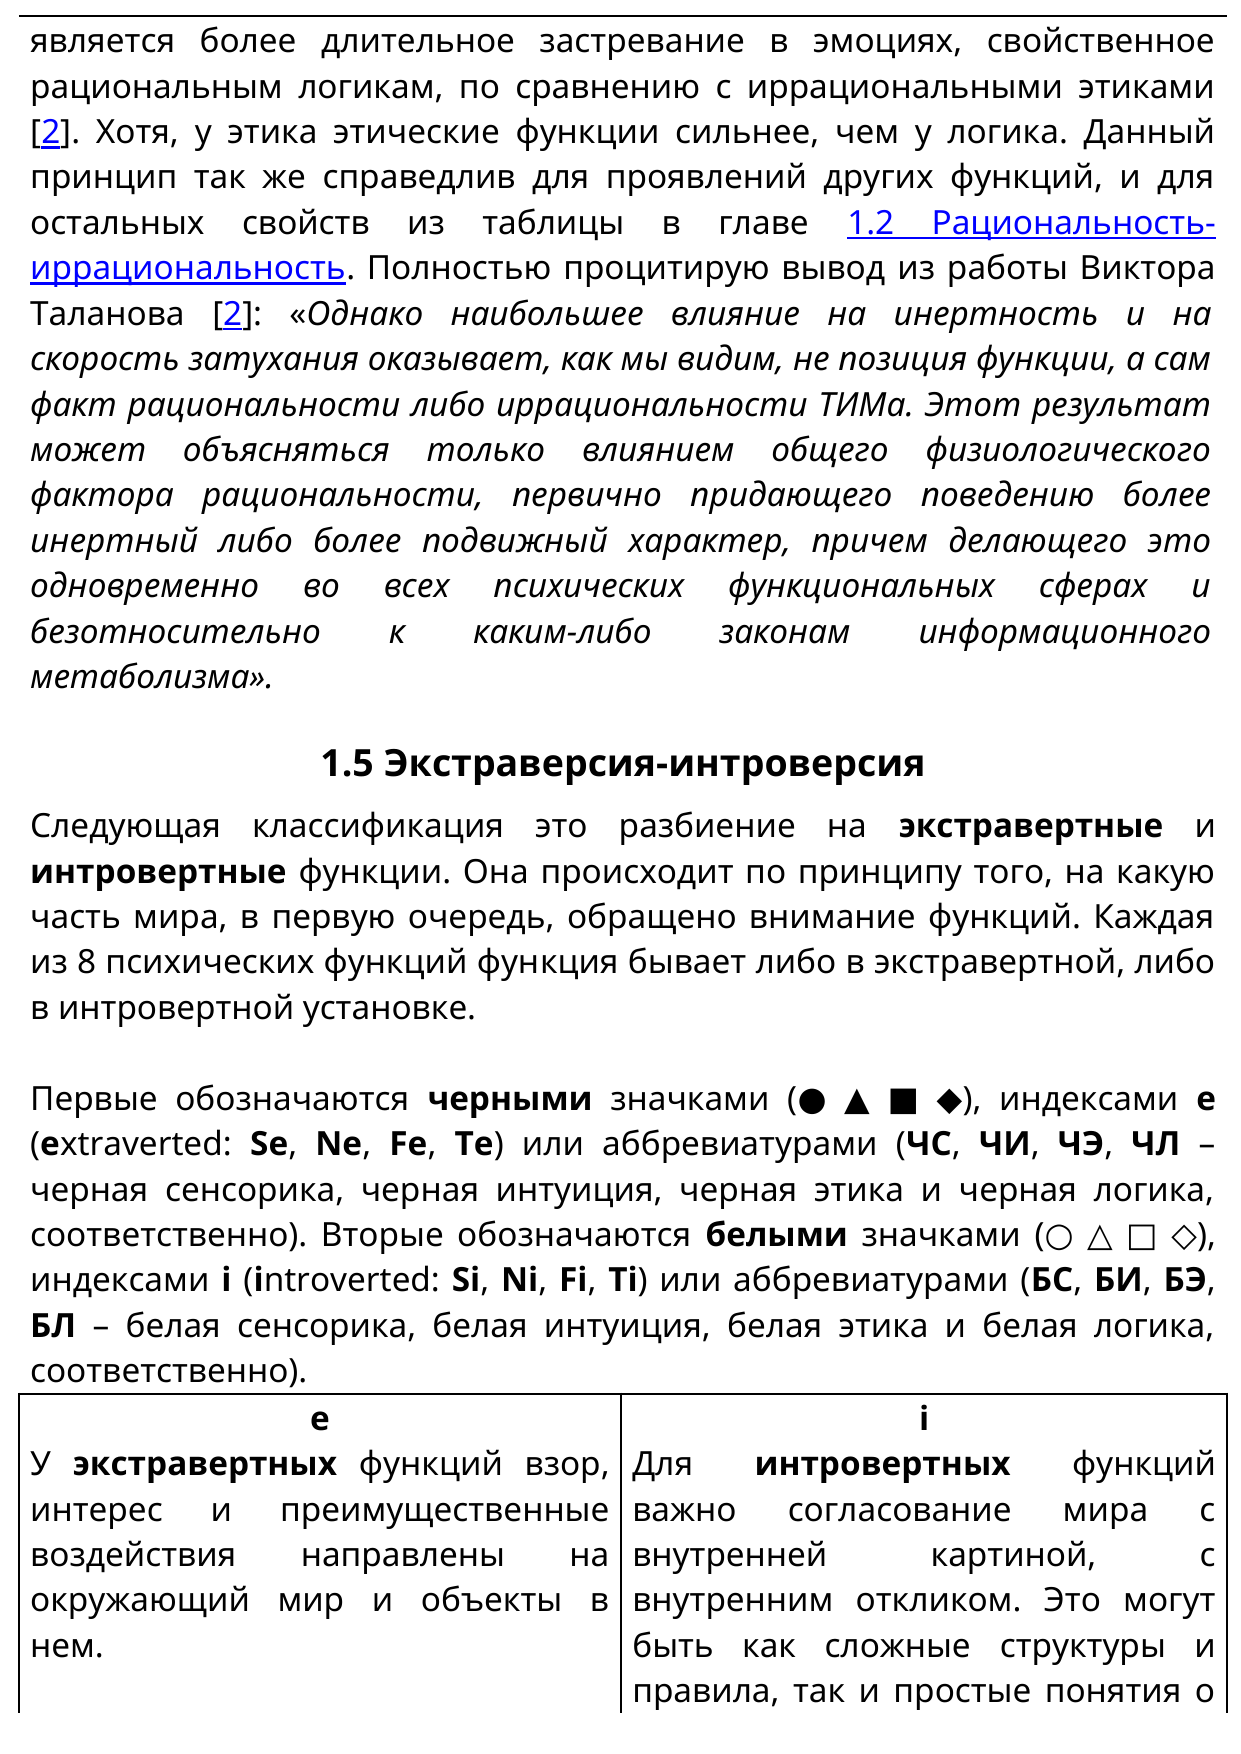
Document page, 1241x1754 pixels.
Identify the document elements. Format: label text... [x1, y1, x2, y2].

table_cell e У экстравертных функций взор, интерес и преимущественные воздействия направлены на окружающий мир и объекты в нем. [20, 1395, 620, 1712]
table_cell является более длительное застревание в эмоциях, свойственное рациональным логикам, по сравнению с иррациональными этиками [2]. Хотя, у этика этические функции сильнее, чем у логика. Данный принцип так же справедлив для проявлений других функций, и для остальных свойств из таблицы в главе 1.2 Рациональность-иррациональность. Полностью процитирую вывод из работы Виктора Таланова [2]: «Однако наибольшее влияние на инертность и на скорость затухания оказывает, как мы видим, не позиция функции, а сам факт рациональности либо иррациональности ТИМа. Этот результат может объясняться только влиянием общего физиологического фактора рациональности, первично придающего поведению более инертный либо более подвижный характер, причем делающего это одновременно во всех психических функциональных сферах и безотносительно к каким-либо законам информационного метаболизма». 1.5 Экстраверсия-интроверсия Следующая классификация это разбиение на экстравертные и интровертные функции. Она происходит по принципу того, на какую часть мира, в первую очередь, обращено внимание функций. Каждая из 8 психических функций функция бывает либо в экстравертной, либо в интровертной установке. Первые обозначаются черными значками (● ▲ ■ ◆), индексами e (extraverted: Se, Ne, Fe, Te) или аббревиатурами (ЧС, ЧИ, ЧЭ, ЧЛ – черная сенсорика, черная интуиция, черная этика и черная логика, соответственно). Вторые обозначаются белыми значками (○ △ □ ◇), индексами i (introverted: Si, Ni, Fi, Ti) или аббревиатурами (БС, БИ, БЭ, БЛ – белая сенсорика, белая интуиция, белая этика и белая логика, соответственно). [19, 17, 1227, 1392]
table_cell i Для интровертных функций важно согласование мира с внутренней картиной, с внутренним откликом. Это могут быть как сложные структуры и правила, так и простые понятия о [622, 1395, 1226, 1712]
